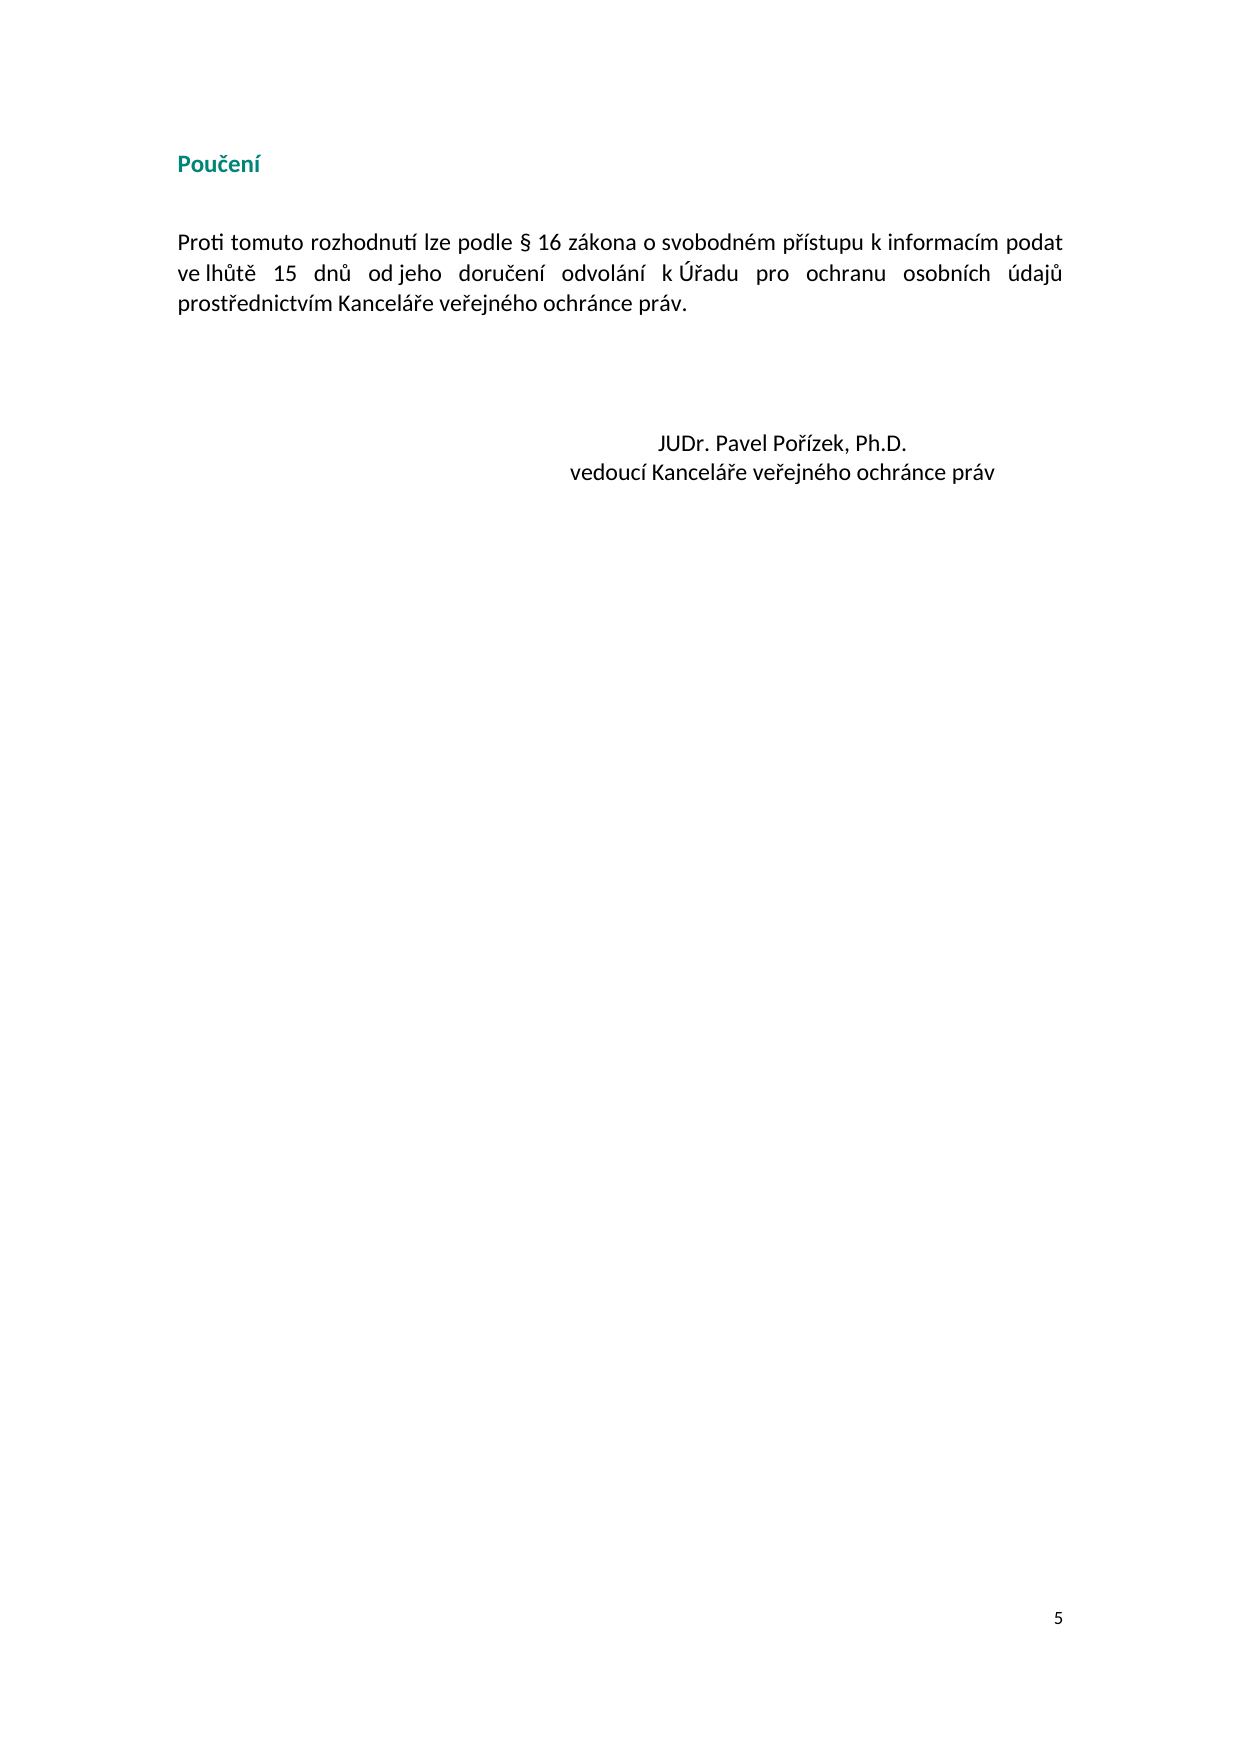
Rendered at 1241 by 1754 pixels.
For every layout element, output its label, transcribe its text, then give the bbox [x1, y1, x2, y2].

text JUDr. Pavel Pořízek, Ph.D. [502, 428, 1063, 457]
text vedoucí Kanceláře veřejného ochránce práv [502, 457, 1063, 486]
text Proti tomuto rozhodnutí lze podle § 16 zákona o svobodném přístupu k informacím podat ve lhůtě 15 dnů od jeho doručení odvolání k Úřadu pro ochranu osobních údajů prostřednictvím Kanceláře veřejného ochránce práv. [177, 227, 1063, 318]
subtitle Poučení [177, 148, 1063, 178]
